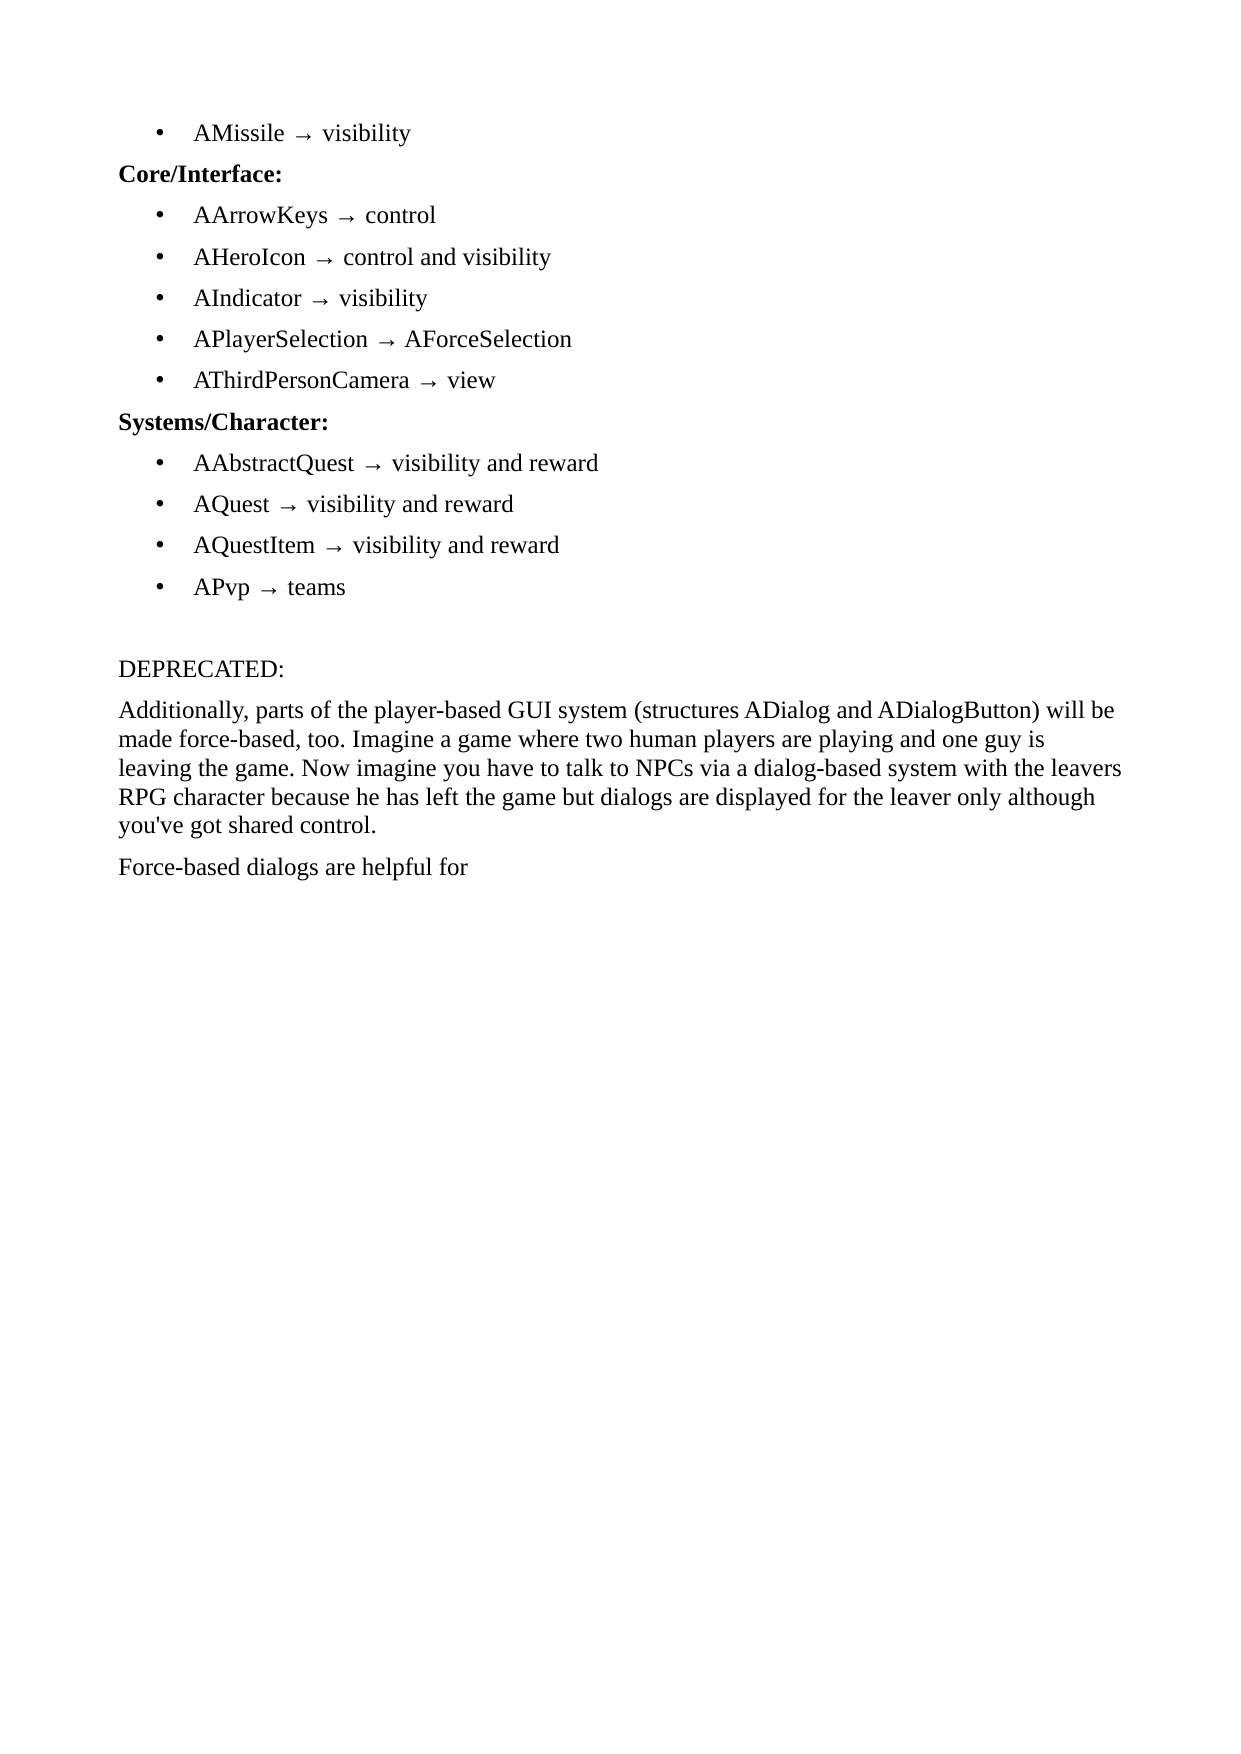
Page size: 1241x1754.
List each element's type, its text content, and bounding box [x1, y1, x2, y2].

list AArrowKeys → control [156, 201, 1122, 229]
text DEPRECATED: [118, 654, 1122, 683]
list APvp → teams [156, 572, 1122, 601]
list AQuest → visibility and reward [156, 489, 1122, 518]
text Core/Interface: [118, 159, 1122, 188]
list AAbstractQuest → visibility and reward [156, 448, 1122, 477]
text Force-based dialogs are helpful for [118, 852, 1122, 881]
list AQuestItem → visibility and reward [156, 531, 1122, 559]
list APlayerSelection → AForceSelection [156, 324, 1122, 353]
text Systems/Character: [118, 407, 1122, 436]
list AThirdPersonCamera → view [156, 366, 1122, 394]
text Additionally, parts of the player-based GUI system (structures ADialog and ADialogButton) will be made force-based, too. Imagine a game where two human players are playing and one guy is leaving the game. Now imagine you have to talk to NPCs via a dialog-based system with the leavers RPG character because he has left the game but dialogs are displayed for the leaver only although you've got shared control. [118, 696, 1122, 839]
list AIndicator → visibility [156, 283, 1122, 312]
list AMissile → visibility [156, 118, 1122, 147]
list AHeroIcon → control and visibility [156, 242, 1122, 271]
